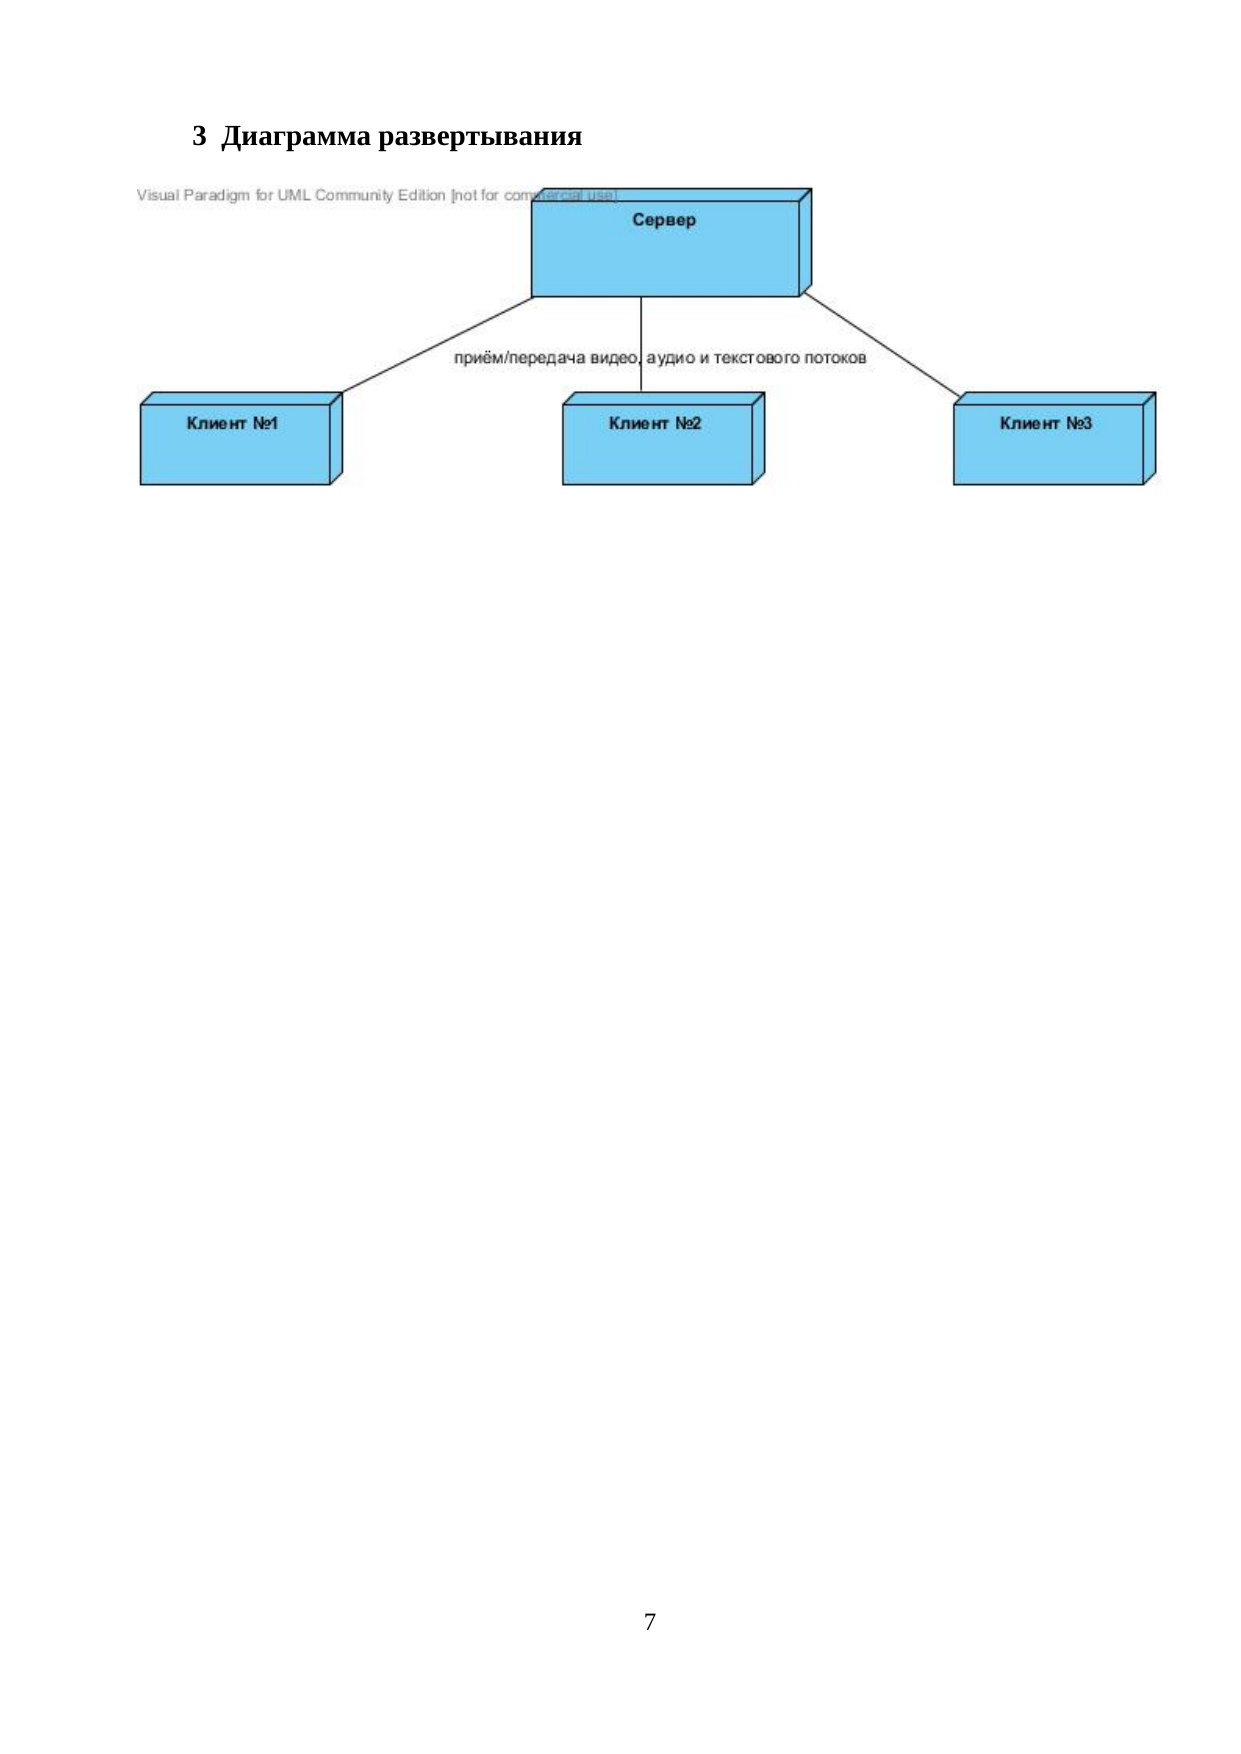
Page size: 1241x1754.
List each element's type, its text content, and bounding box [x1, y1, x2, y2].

picture [137, 185, 1163, 492]
text 3 Диаграмма развертывания [118, 118, 1181, 152]
